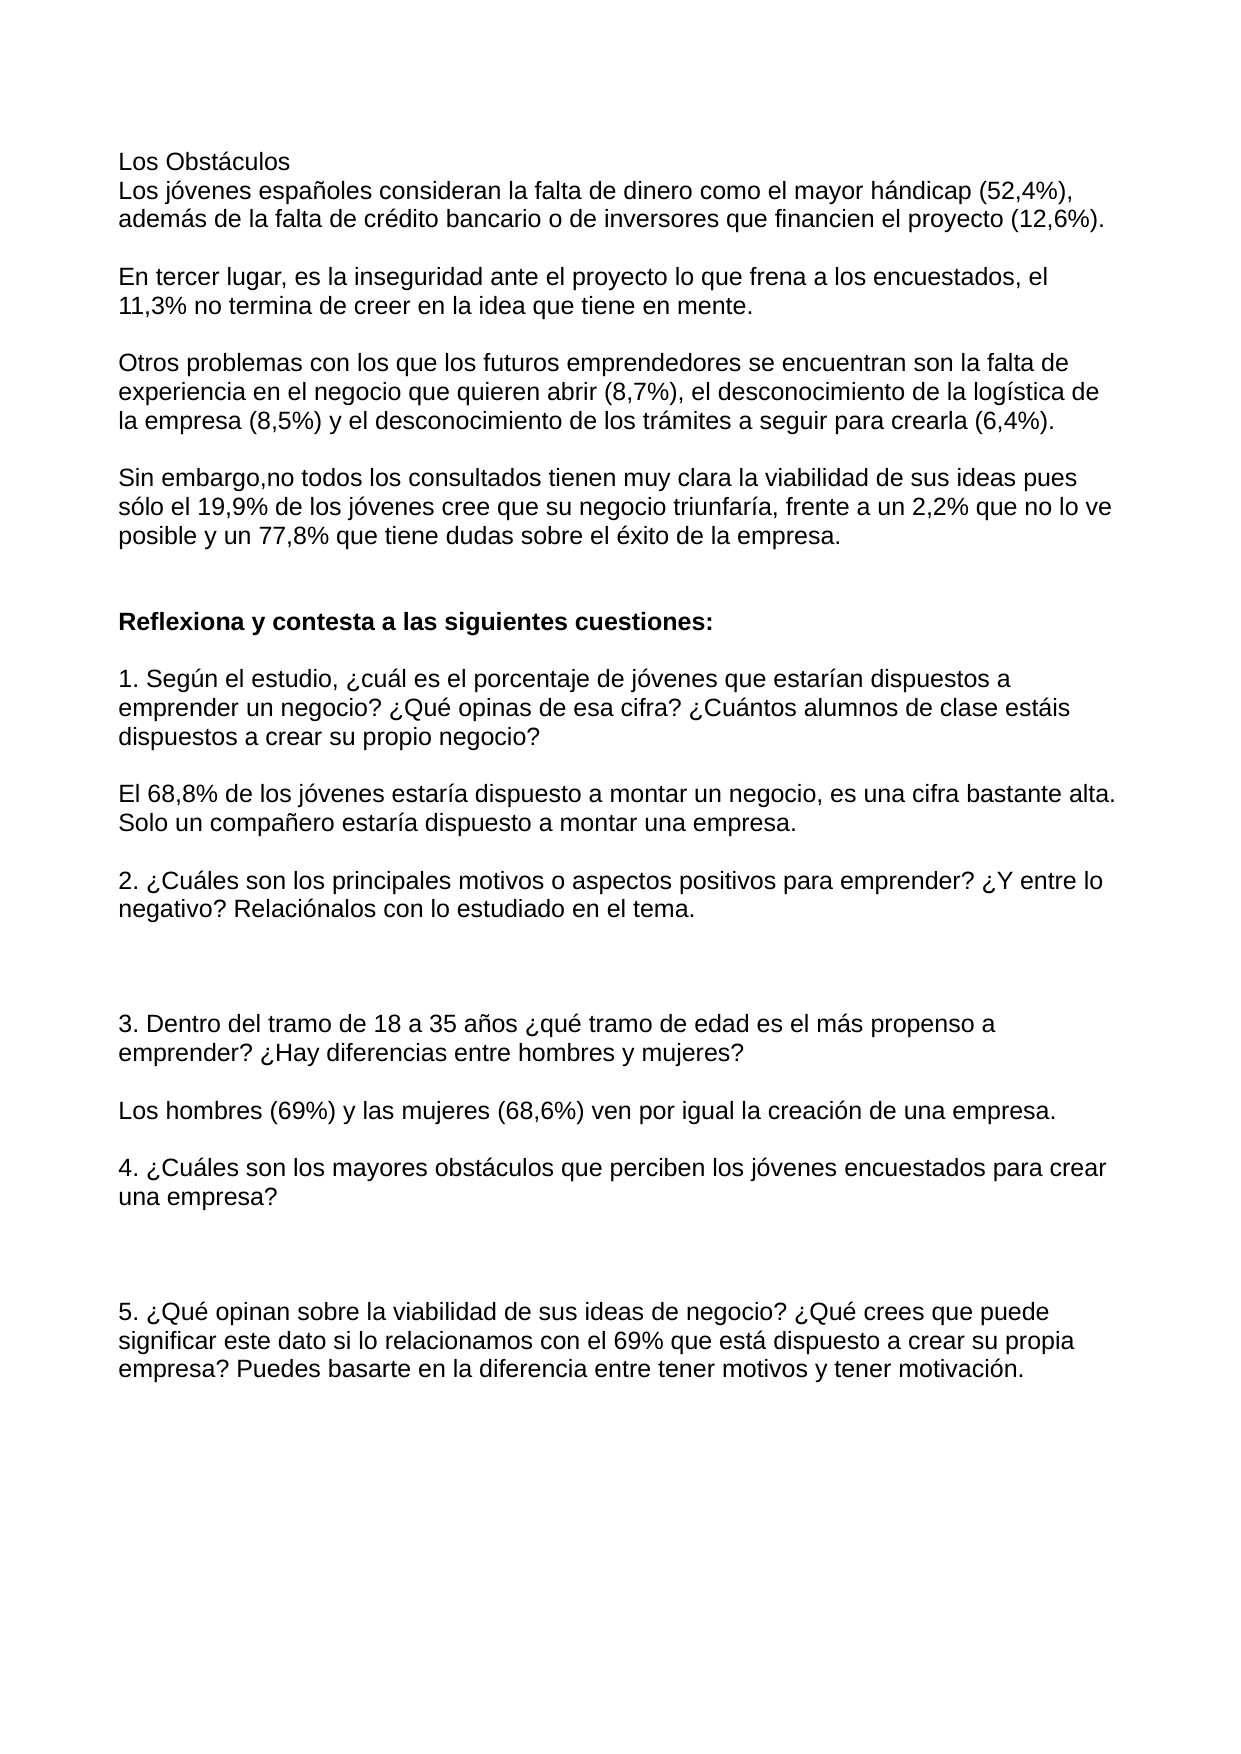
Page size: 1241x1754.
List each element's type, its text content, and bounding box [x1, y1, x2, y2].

text Reflexiona y contesta a las siguientes cuestiones: [118, 607, 1122, 636]
text Los hombres (69%) y las mujeres (68,6%) ven por igual la creación de una empresa. [118, 1096, 1122, 1124]
text Sin embargo,no todos los consultados tienen muy clara la viabilidad de sus ideas pues sólo el 19,9% de los jóvenes cree que su negocio triunfaría, frente a un 2,2% que no lo ve posible y un 77,8% que tiene dudas sobre el éxito de la empresa. [118, 463, 1122, 549]
text El 68,8% de los jóvenes estaría dispuesto a montar un negocio, es una cifra bastante alta. Solo un compañero estaría dispuesto a montar una empresa. [118, 779, 1122, 837]
text 2. ¿Cuáles son los principales motivos o aspectos positivos para emprender? ¿Y entre lo [118, 866, 1122, 894]
text 3. Dentro del tramo de 18 a 35 años ¿qué tramo de edad es el más propenso a emprender? ¿Hay diferencias entre hombres y mujeres? [118, 1009, 1122, 1067]
text 1. Según el estudio, ¿cuál es el porcentaje de jóvenes que estarían dispuestos a emprender un negocio? ¿Qué opinas de esa cifra? ¿Cuántos alumnos de clase estáis dispuestos a crear su propio negocio? [118, 664, 1122, 751]
text Los jóvenes españoles consideran la falta de dinero como el mayor hándicap (52,4%), además de la falta de crédito bancario o de inversores que financien el proyecto (12,6%). [118, 176, 1122, 233]
text 5. ¿Qué opinan sobre la viabilidad de sus ideas de negocio? ¿Qué crees que puede significar este dato si lo relacionamos con el 69% que está dispuesto a crear su propia empresa? Puedes basarte en la diferencia entre tener motivos y tener motivación. [118, 1297, 1122, 1383]
text negativo? Relaciónalos con lo estudiado en el tema. [118, 894, 1122, 923]
text En tercer lugar, es la inseguridad ante el proyecto lo que frena a los encuestados, el 11,3% no termina de creer en la idea que tiene en mente. [118, 262, 1122, 319]
text Los Obstáculos [118, 147, 1122, 176]
text 4. ¿Cuáles son los mayores obstáculos que perciben los jóvenes encuestados para crear una empresa? [118, 1153, 1122, 1211]
text Otros problemas con los que los futuros emprendedores se encuentran son la falta de experiencia en el negocio que quieren abrir (8,7%), el desconocimiento de la logística de la empresa (8,5%) y el desconocimiento de los trámites a seguir para crearla (6,4%). [118, 348, 1122, 434]
